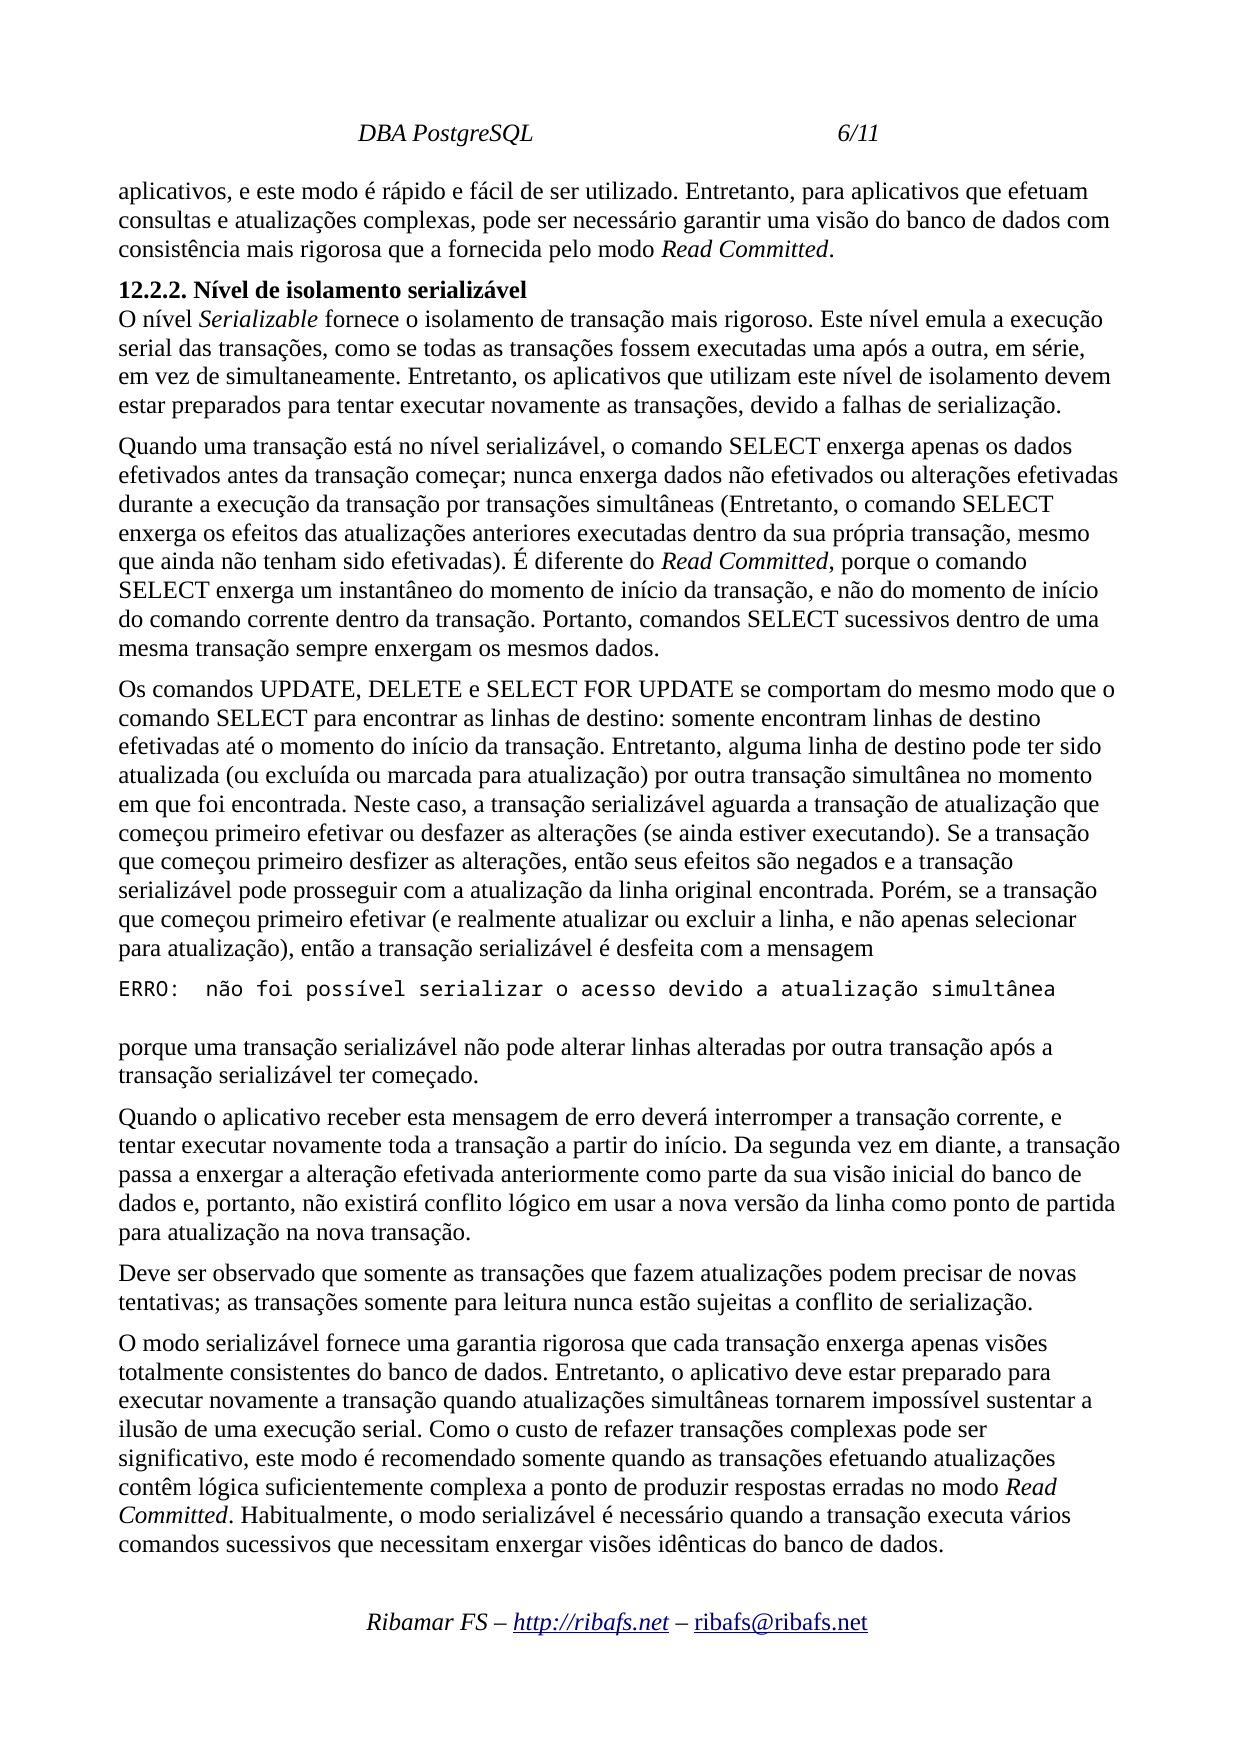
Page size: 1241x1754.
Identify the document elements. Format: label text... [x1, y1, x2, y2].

text Quando uma transação está no nível serializável, o comando SELECT enxerga apenas os dados efetivados antes da transação começar; nunca enxerga dados não efetivados ou alterações efetivadas durante a execução da transação por transações simultâneas (Entretanto, o comando SELECT enxerga os efeitos das atualizações anteriores executadas dentro da sua própria transação, mesmo que ainda não tenham sido efetivadas). É diferente do Read Committed, porque o comando SELECT enxerga um instantâneo do momento de início da transação, e não do momento de início do comando corrente dentro da transação. Portanto, comandos SELECT sucessivos dentro de uma mesma transação sempre enxergam os mesmos dados. [118, 431, 1122, 661]
text O nível Serializable fornece o isolamento de transação mais rigoroso. Este nível emula a execução serial das transações, como se todas as transações fossem executadas uma após a outra, em série, em vez de simultaneamente. Entretanto, os aplicativos que utilizam este nível de isolamento devem estar preparados para tentar executar novamente as transações, devido a falhas de serialização. [118, 304, 1122, 419]
text O modo serializável fornece uma garantia rigorosa que cada transação enxerga apenas visões totalmente consistentes do banco de dados. Entretanto, o aplicativo deve estar preparado para executar novamente a transação quando atualizações simultâneas tornarem impossível sustentar a ilusão de uma execução serial. Como o custo de refazer transações complexas pode ser significativo, este modo é recomendado somente quando as transações efetuando atualizações contêm lógica suficientemente complexa a ponto de produzir respostas erradas no modo Read Committed. Habitualmente, o modo serializável é necessário quando a transação executa vários comandos sucessivos que necessitam enxergar visões idênticas do banco de dados. [118, 1328, 1122, 1558]
text 12.2.2. Nível de isolamento serializável [118, 275, 1122, 304]
text porque uma transação serializável não pode alterar linhas alteradas por outra transação após a transação serializável ter começado. [118, 1032, 1122, 1089]
text aplicativos, e este modo é rápido e fácil de ser utilizado. Entretanto, para aplicativos que efetuam consultas e atualizações complexas, pode ser necessário garantir uma visão do banco de dados com consistência mais rigorosa que a fornecida pelo modo Read Committed. [118, 176, 1122, 263]
text Deve ser observado que somente as transações que fazem atualizações podem precisar de novas tentativas; as transações somente para leitura nunca estão sujeitas a conflito de serialização. [118, 1258, 1122, 1316]
text ERRO: não foi possível serializar o acesso devido a atualização simultânea [118, 974, 1122, 1002]
text Quando o aplicativo receber esta mensagem de erro deverá interromper a transação corrente, e tentar executar novamente toda a transação a partir do início. Da segunda vez em diante, a transação passa a enxergar a alteração efetivada anteriormente como parte da sua visão inicial do banco de dados e, portanto, não existirá conflito lógico em usar a nova versão da linha como ponto de partida para atualização na nova transação. [118, 1102, 1122, 1246]
text Os comandos UPDATE, DELETE e SELECT FOR UPDATE se comportam do mesmo modo que o comando SELECT para encontrar as linhas de destino: somente encontram linhas de destino efetivadas até o momento do início da transação. Entretanto, alguma linha de destino pode ter sido atualizada (ou excluída ou marcada para atualização) por outra transação simultânea no momento em que foi encontrada. Neste caso, a transação serializável aguarda a transação de atualização que começou primeiro efetivar ou desfazer as alterações (se ainda estiver executando). Se a transação que começou primeiro desfizer as alterações, então seus efeitos são negados e a transação serializável pode prosseguir com a atualização da linha original encontrada. Porém, se a transação que começou primeiro efetivar (e realmente atualizar ou excluir a linha, e não apenas selecionar para atualização), então a transação serializável é desfeita com a mensagem [118, 674, 1122, 961]
